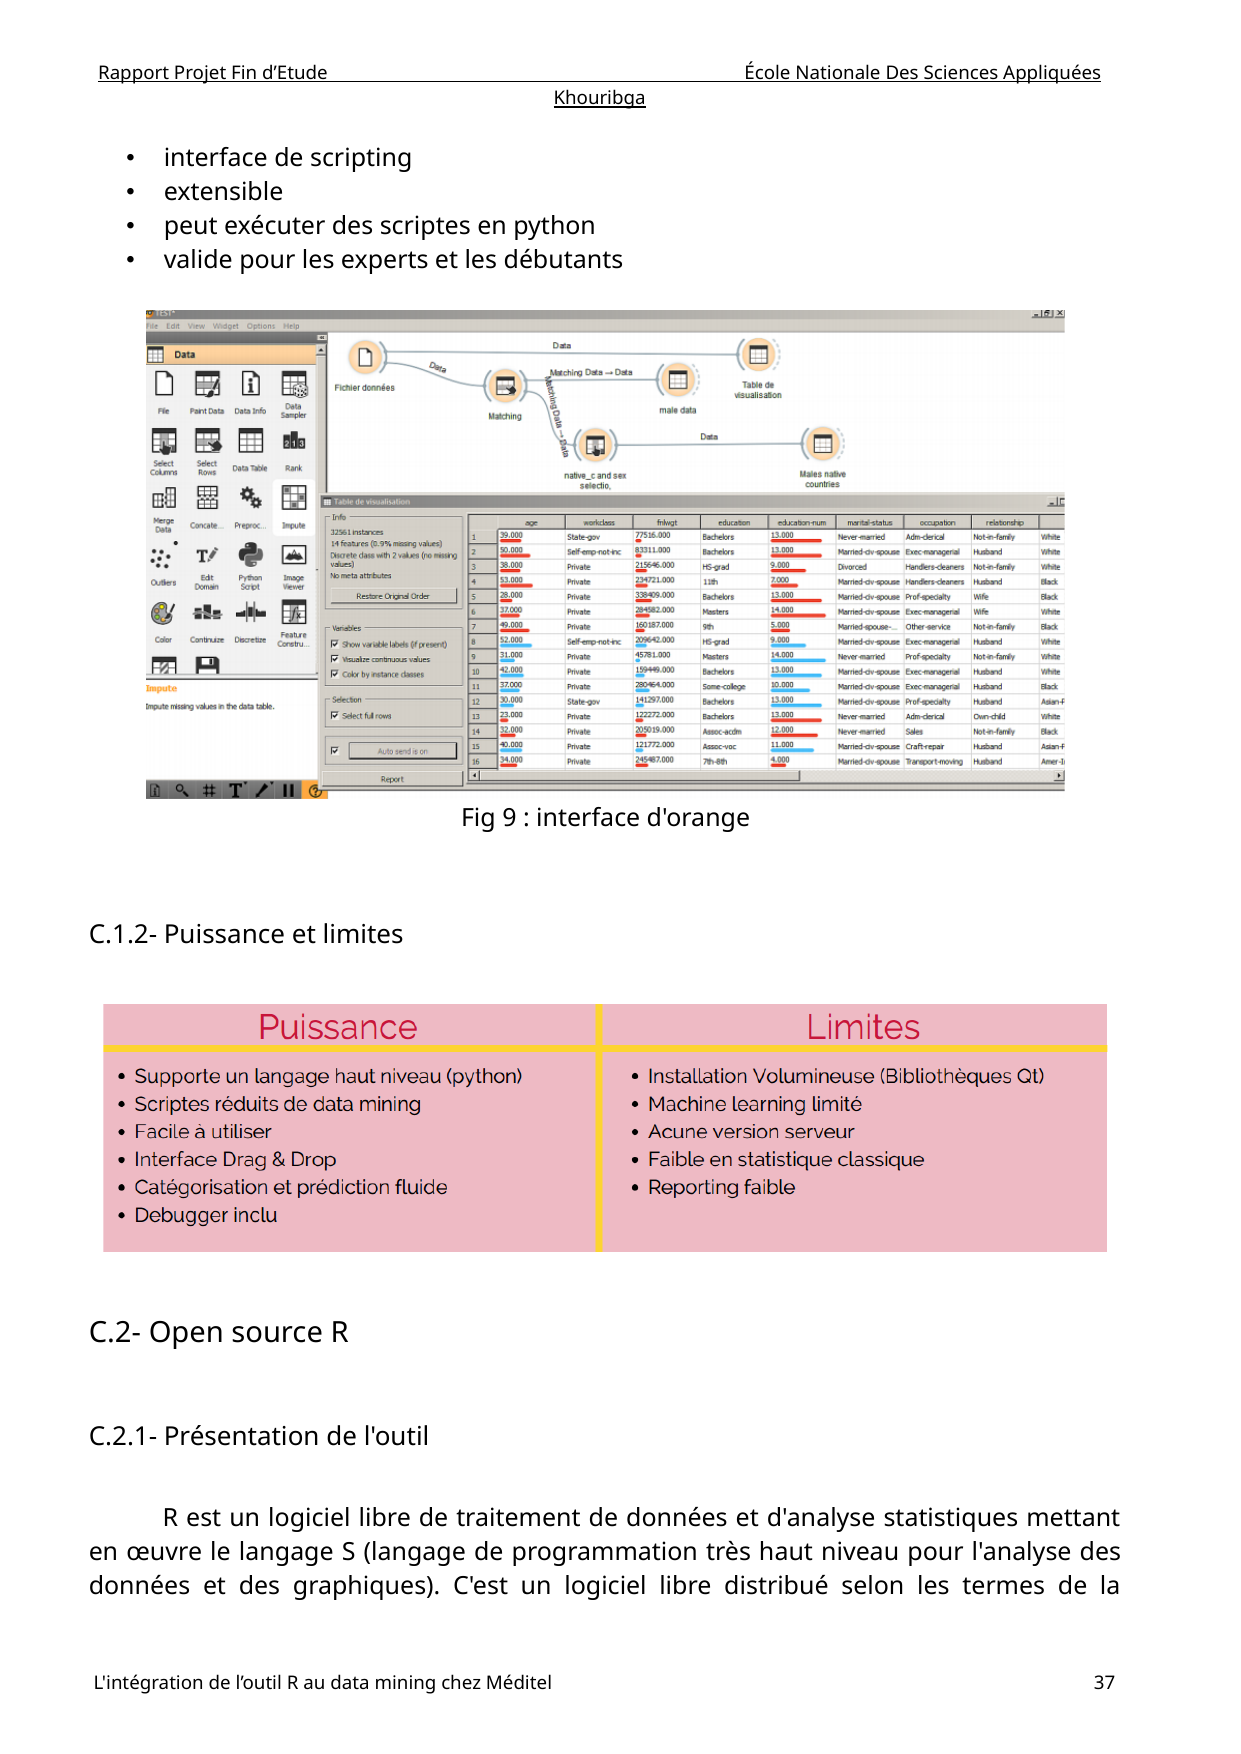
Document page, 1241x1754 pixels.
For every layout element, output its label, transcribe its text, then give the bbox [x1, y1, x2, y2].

list interface de scripting [126, 139, 1122, 174]
subtitle Présentation de l'outil [88, 1417, 1122, 1453]
list valide pour les experts et les débutants [126, 242, 1122, 276]
picture [146, 310, 1065, 800]
text R est un logiciel libre de traitement de données et d'analyse statistiques mettant en œuvre le langage S (langage de programmation très haut niveau pour l'analyse des données et des graphiques). C'est un logiciel libre distribué selon les termes de la [88, 1499, 1122, 1602]
subtitle Open source R [88, 1311, 1122, 1351]
list peut exécuter des scriptes en python [126, 208, 1122, 242]
picture [103, 1000, 1108, 1256]
list extensible [126, 174, 1122, 208]
subtitle Puissance et limites [88, 916, 1122, 951]
text Fig 9 : interface d'orange [88, 310, 1122, 833]
